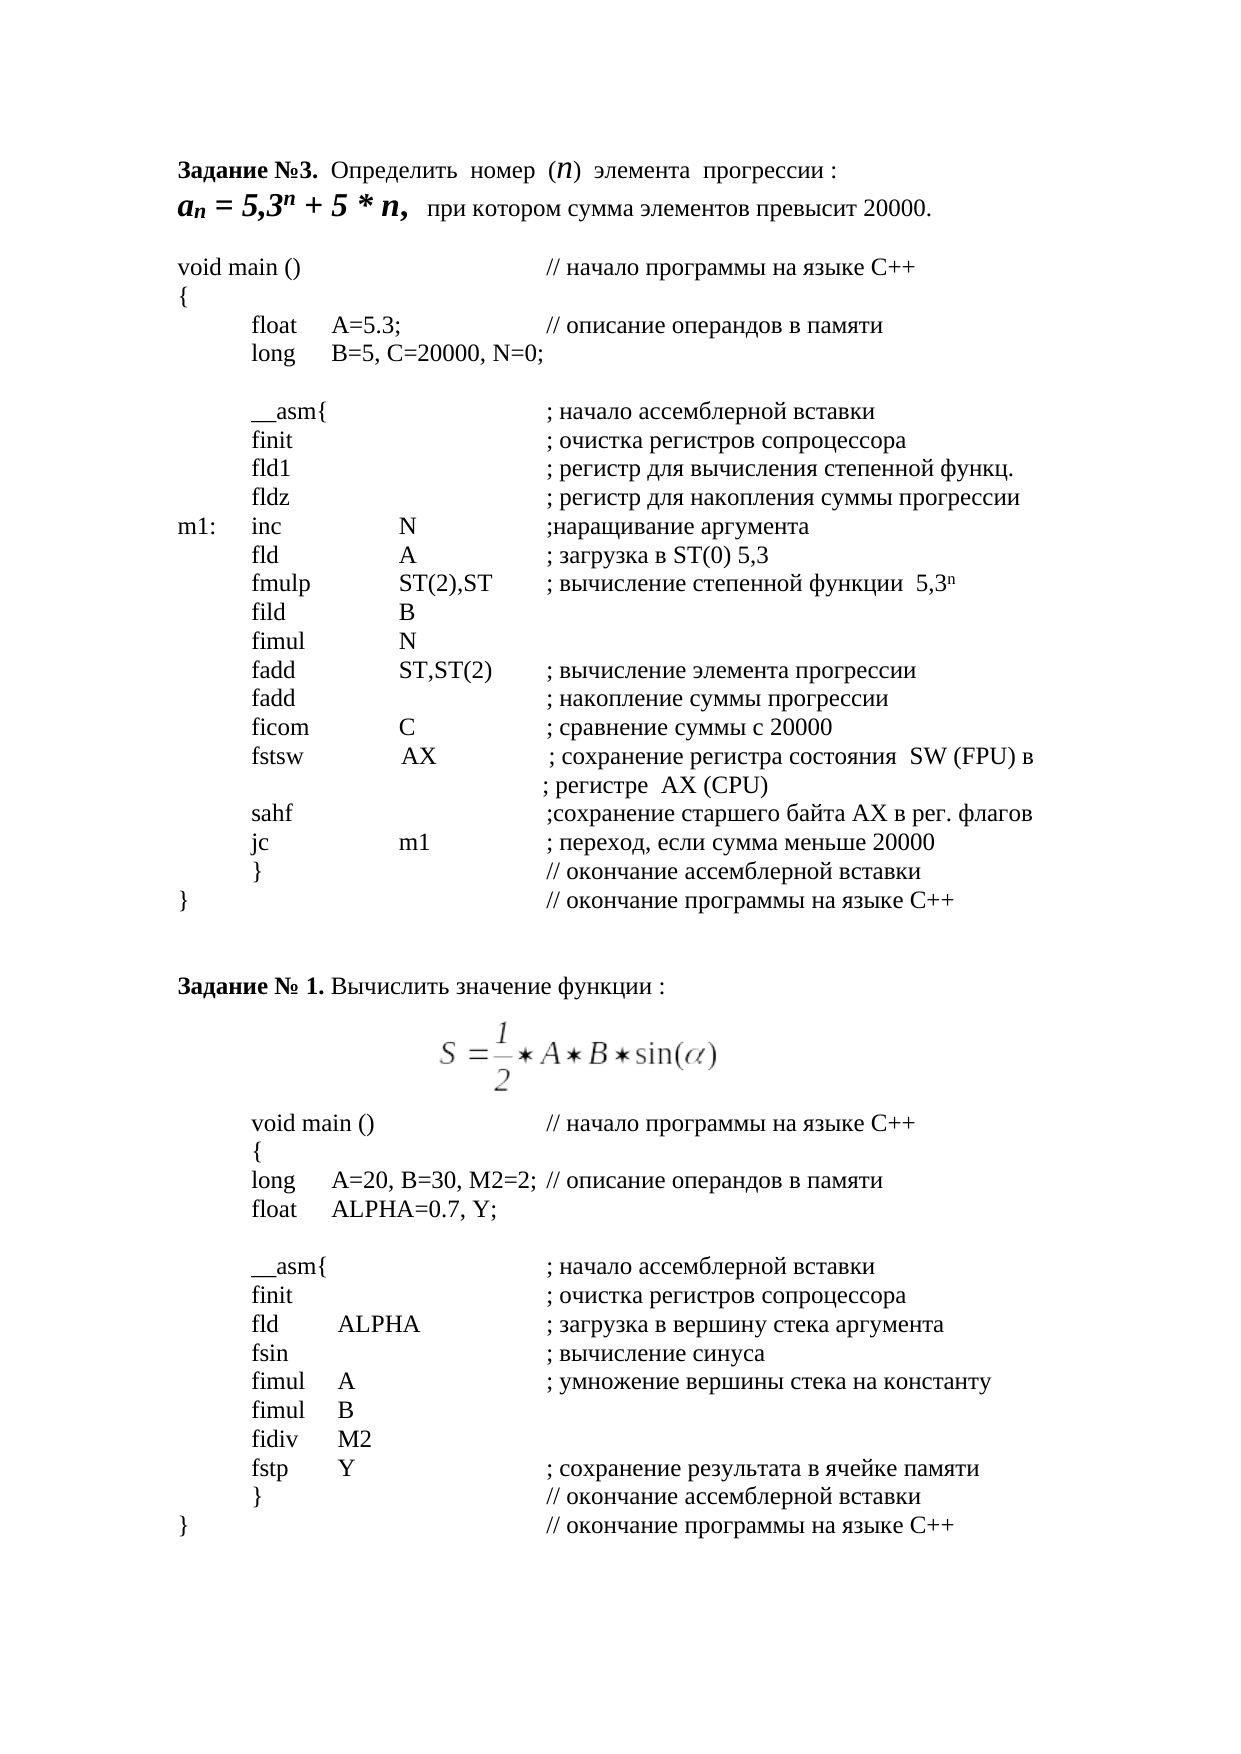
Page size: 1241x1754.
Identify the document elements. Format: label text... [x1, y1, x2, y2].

text } // окончание программы на языке С++ [177, 1510, 1152, 1539]
text fsin ; вычисление синуса [177, 1338, 1152, 1366]
text __asm{ ; начало ассемблерной вставки [177, 396, 1152, 425]
text fmulp ST(2),ST ; вычисление степенной функции 5,3n [177, 568, 1152, 597]
text fld A ; загрузка в ST(0) 5,3 [177, 540, 1152, 568]
text __asm{ ; начало ассемблерной вставки [177, 1251, 1152, 1280]
text float ALPHA=0.7, Y; [177, 1194, 1152, 1223]
text fld ALPHA ; загрузка в вершину стека аргумента [177, 1309, 1152, 1338]
text sahf ;сохранение старшего байта АХ в рег. флагов [177, 798, 1152, 827]
text fimul B [177, 1395, 1152, 1424]
text Задание №3. Определить номер (n) элемента прогрессии : [177, 147, 1152, 185]
text void main () // начало программы на языке С++ [177, 1108, 1152, 1136]
text an = 5,3n + 5 * n, при котором сумма элементов превысит 20000. [177, 185, 1152, 223]
text fimul N [177, 626, 1152, 655]
text m1: inc N ;наращивание аргумента [177, 511, 1152, 540]
text fadd ST,ST(2) ; вычисление элемента прогрессии [177, 655, 1152, 683]
text fild B [177, 597, 1152, 626]
text long A=20, B=30, M2=2; // описание операндов в памяти [177, 1165, 1152, 1194]
text { [177, 1136, 1152, 1165]
text Задание № 1. Вычислить значение функции : [177, 971, 1152, 1000]
text finit ; очистка регистров сопроцессора [177, 425, 1152, 453]
text fldz ; регистр для накопления суммы прогрессии [177, 482, 1152, 511]
text } // окончание ассемблерной вставки [177, 1481, 1152, 1510]
text long B=5, C=20000, N=0; [177, 338, 1152, 367]
text fimul A ; умножение вершины стека на константу [177, 1366, 1152, 1395]
text fstp Y ; сохранение результата в ячейке памяти [177, 1453, 1152, 1481]
text } // окончание ассемблерной вставки [177, 856, 1152, 885]
text ficom C ; сравнение суммы с 20000 [177, 712, 1152, 741]
text fld1 ; регистр для вычисления степенной функц. [177, 453, 1152, 482]
text finit ; очистка регистров сопроцессора [177, 1280, 1152, 1309]
text { [177, 281, 1152, 310]
text jc m1 ; переход, если сумма меньше 20000 [177, 827, 1152, 856]
text float A=5.3; // описание операндов в памяти [177, 310, 1152, 338]
text void main () // начало программы на языке С++ [177, 252, 1152, 281]
text fstsw AX ; сохранение регистра состояния SW (FPU) в [251, 741, 1152, 770]
text } // окончание программы на языке С++ [177, 885, 1152, 913]
text fadd ; накопление суммы прогрессии [177, 683, 1152, 712]
text fidiv M2 [177, 1424, 1152, 1453]
text ; регистре AX (CPU) [471, 770, 1152, 798]
